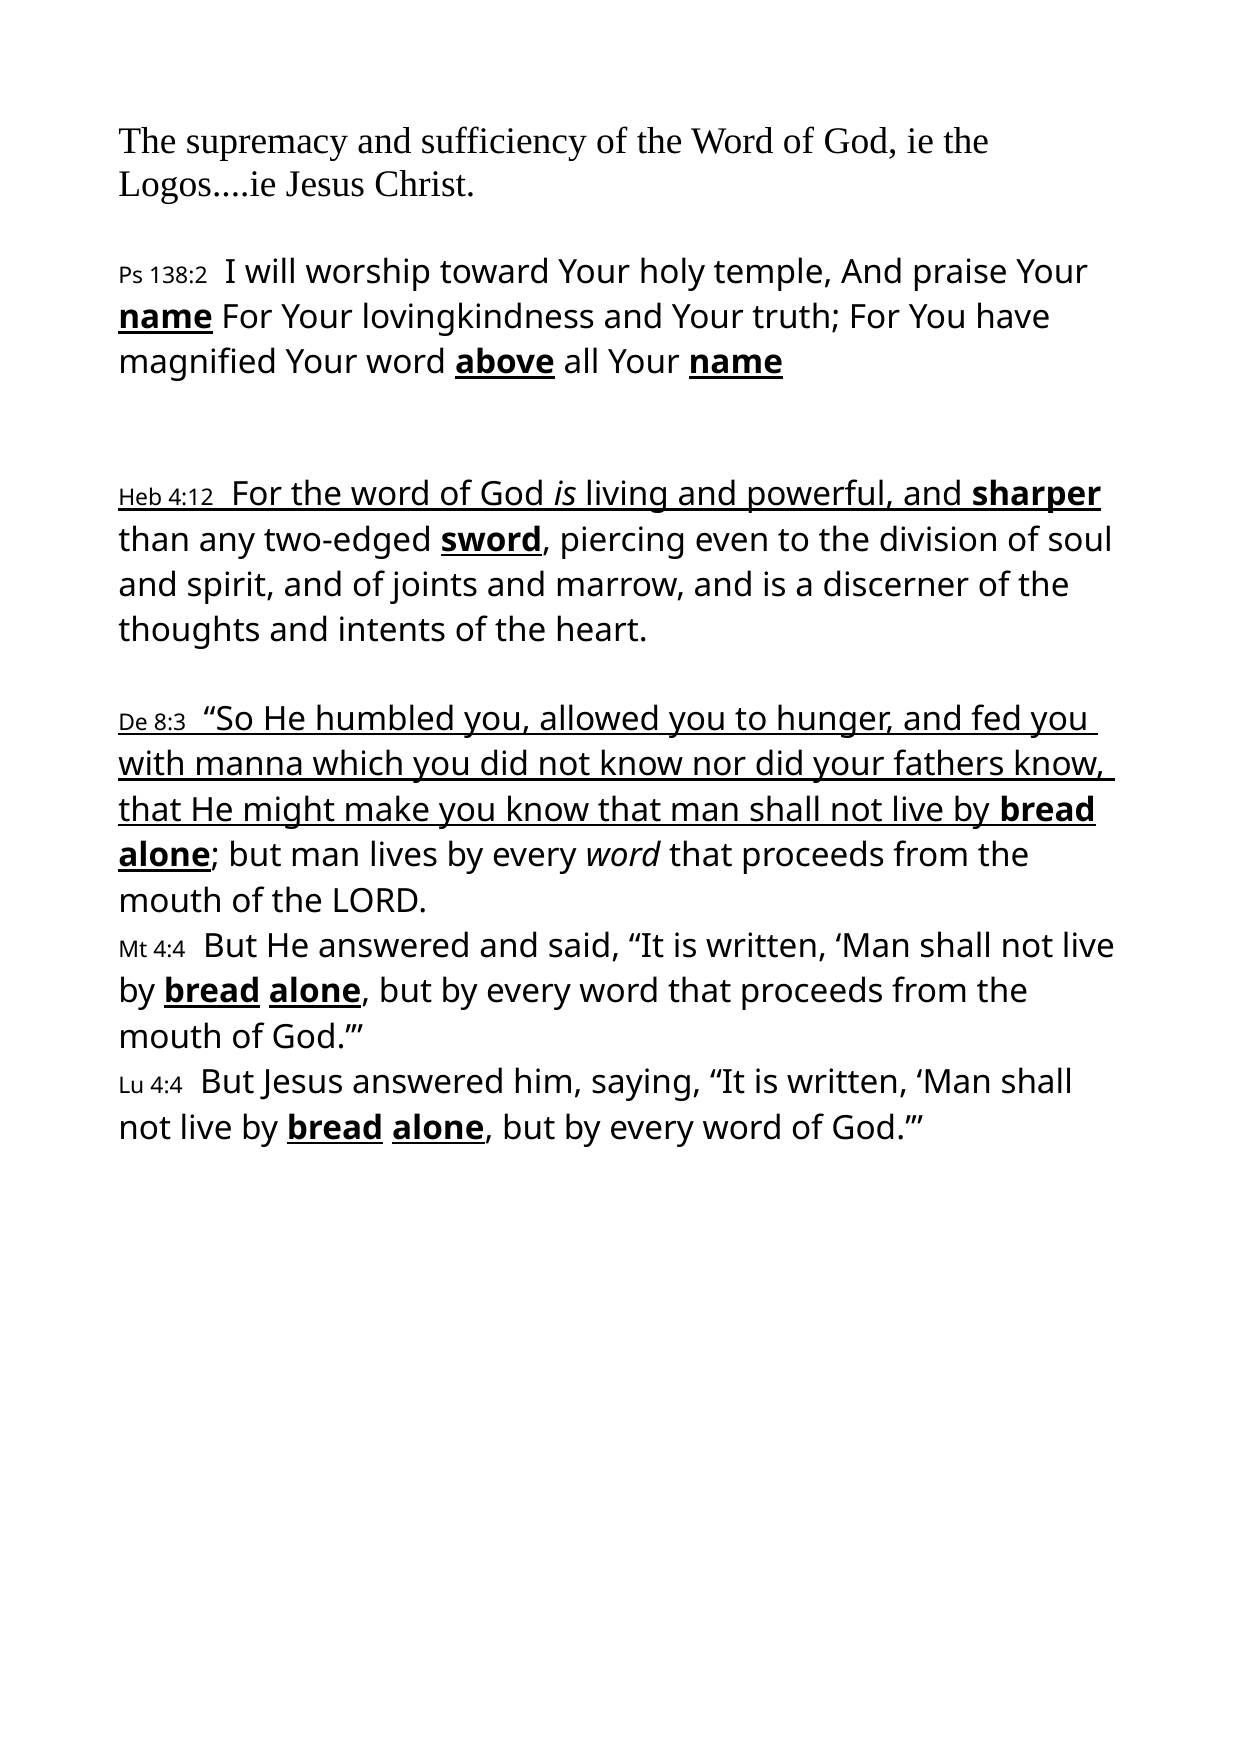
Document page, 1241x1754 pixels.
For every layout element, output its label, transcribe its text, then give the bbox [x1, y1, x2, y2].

text Ps 138:2 I will worship toward Your holy temple, And praise Your name For Your lovingkindness and Your truth; For You have magnified Your word above all Your name [118, 247, 1122, 384]
text The supremacy and sufficiency of the Word of God, ie the Logos....ie Jesus Christ. [118, 118, 1122, 204]
text Heb 4:12 For the word of God is living and powerful, and sharper than any two-edged sword, piercing even to the division of soul and spirit, and of joints and marrow, and is a discerner of the thoughts and intents of the heart. [118, 470, 1122, 652]
text Lu 4:4 But Jesus answered him, saying, “It is written, ‘Man shall not live by bread alone, but by every word of God.’” [118, 1058, 1122, 1149]
text Mt 4:4 But He answered and said, “It is written, ‘Man shall not live by bread alone, but by every word that proceeds from the mouth of God.’” [118, 922, 1122, 1058]
text De 8:3 “So He humbled you, allowed you to hunger, and fed you with manna which you did not know nor did your fathers know, that He might make you know that man shall not live by bread alone; but man lives by every word that proceeds from the mouth of the LORD. [118, 695, 1122, 922]
